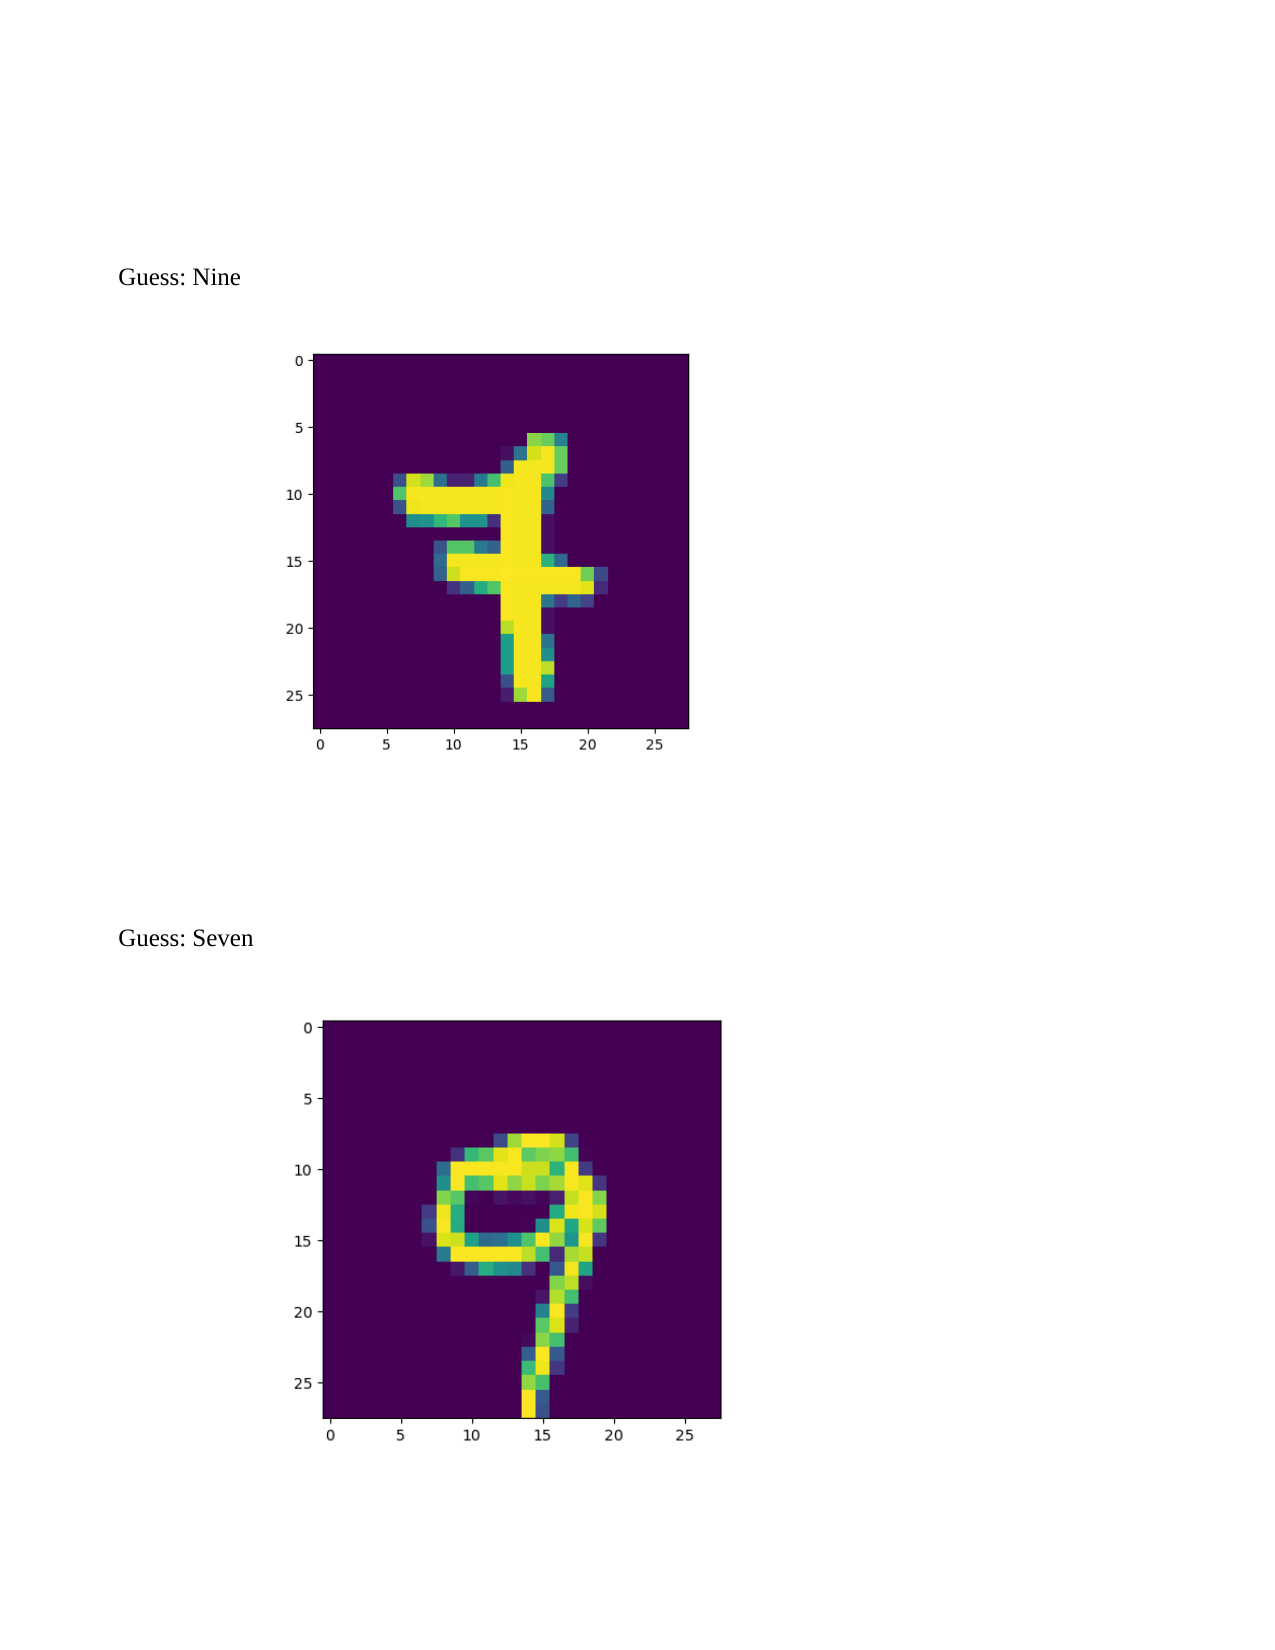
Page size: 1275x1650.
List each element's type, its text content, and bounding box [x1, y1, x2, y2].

text Guess: Nine [118, 262, 1157, 291]
picture [168, 295, 817, 782]
picture [169, 958, 857, 1475]
text Guess: Seven [118, 923, 1157, 952]
